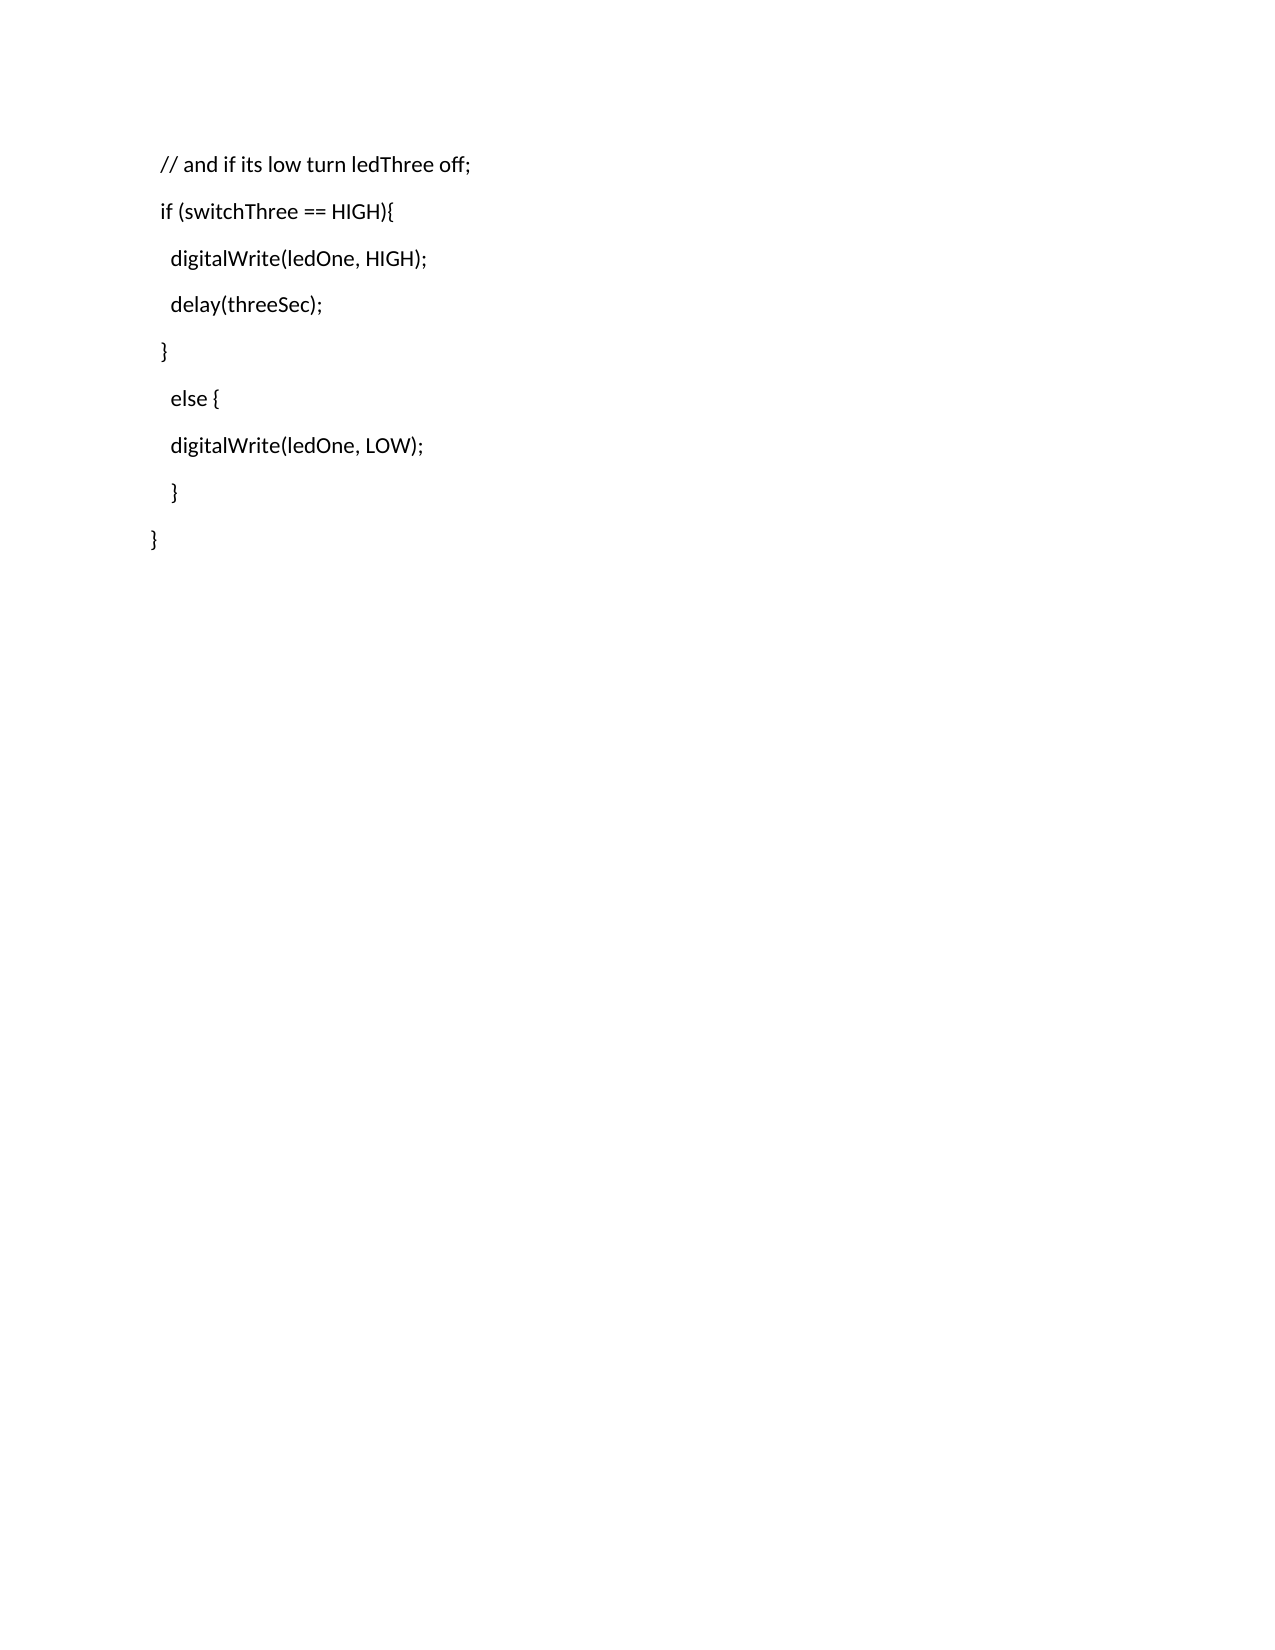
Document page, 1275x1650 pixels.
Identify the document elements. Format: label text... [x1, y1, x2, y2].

text else { [150, 384, 1125, 412]
text digitalWrite(ledOne, HIGH); [150, 244, 1125, 272]
text delay(threeSec); [150, 291, 1125, 319]
text } [150, 478, 1125, 506]
text digitalWrite(ledOne, LOW); [150, 431, 1125, 459]
text if (switchThree == HIGH){ [150, 197, 1125, 225]
text } [150, 337, 1125, 366]
text // and if its low turn ledThree off; [150, 150, 1125, 178]
text } [150, 525, 1125, 553]
